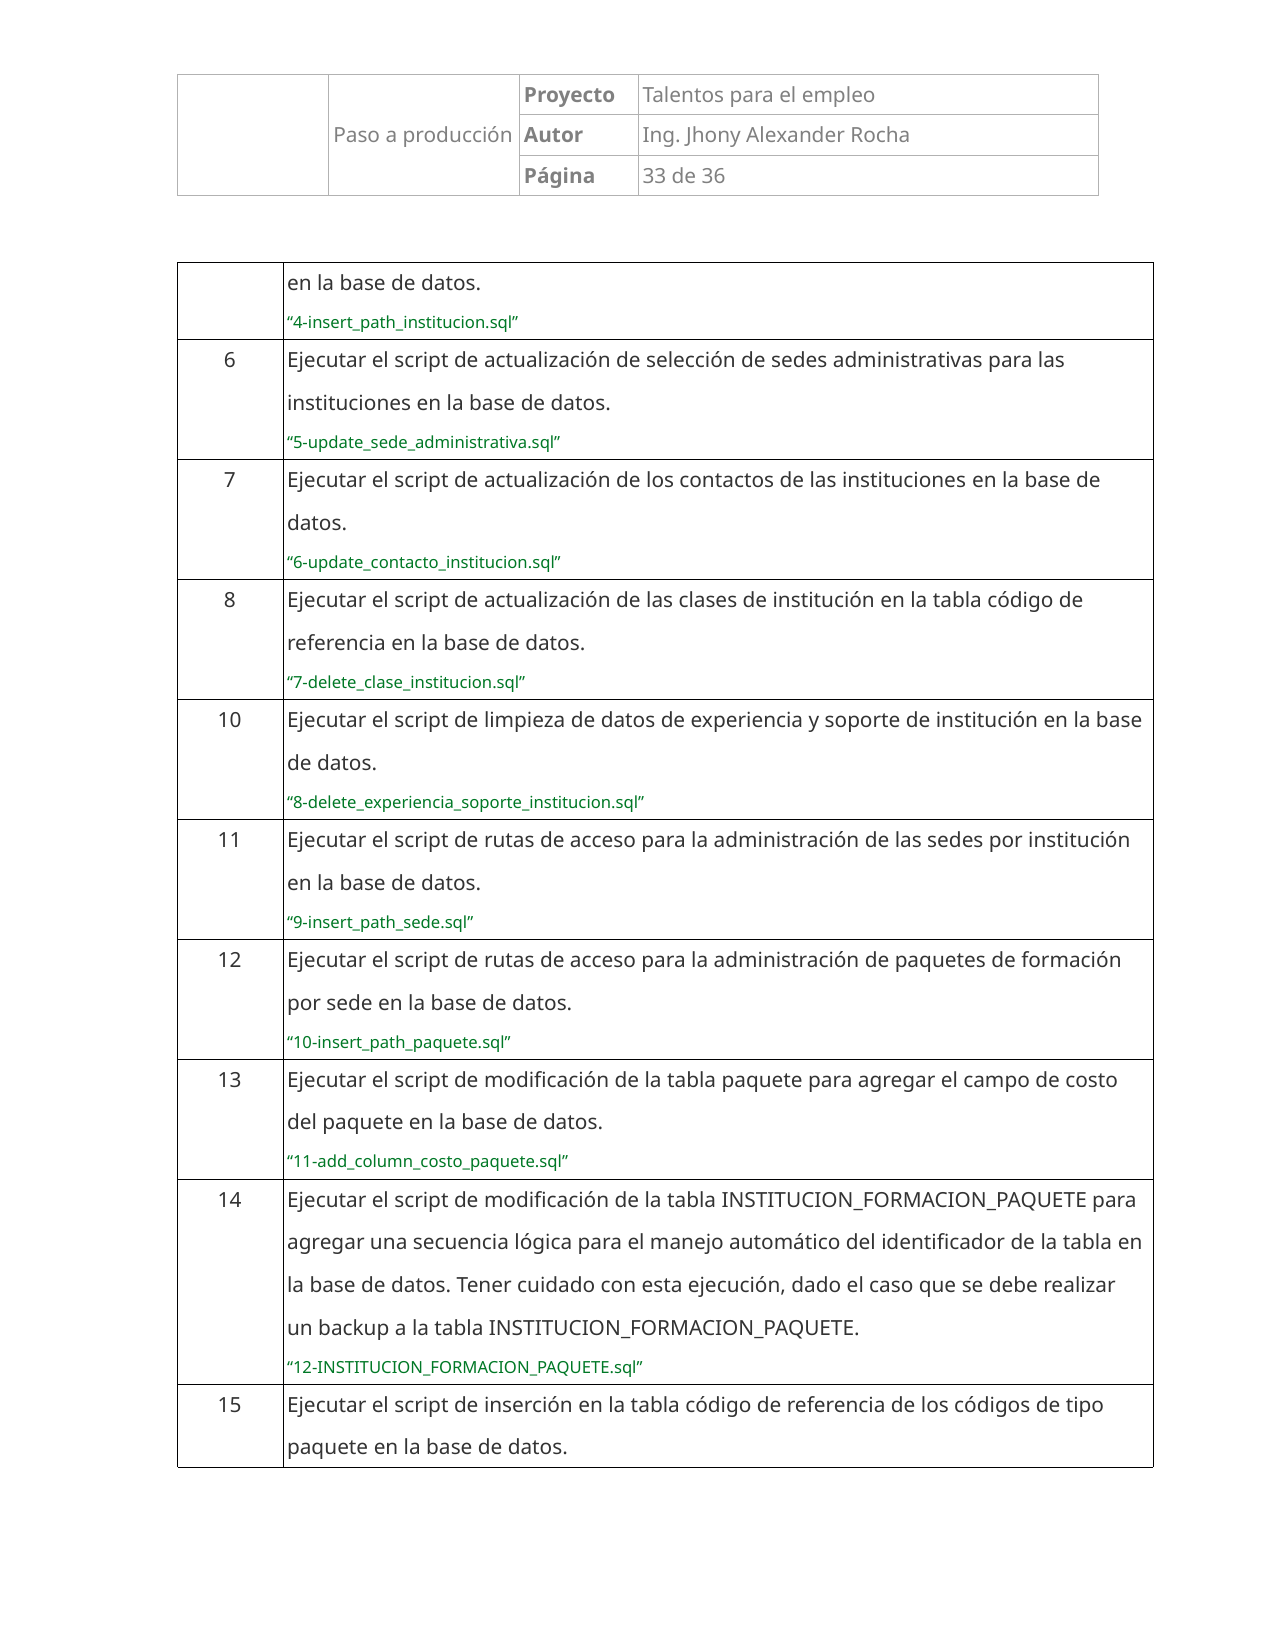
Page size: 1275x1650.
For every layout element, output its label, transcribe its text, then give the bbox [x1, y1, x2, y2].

table_cell en la base de datos. “4-insert_path_institucion.sql” [284, 263, 1153, 339]
table_cell Ejecutar el script de modificación de la tabla INSTITUCION_FORMACION_PAQUETE para agregar una secuencia lógica para el manejo automático del identificador de la tabla en la base de datos. Tener cuidado con esta ejecución, dado el caso que se debe realizar un backup a la tabla INSTITUCION_FORMACION_PAQUETE. “12-INSTITUCION_FORMACION_PAQUETE.sql” [284, 1180, 1153, 1384]
table_cell 13 [178, 1060, 283, 1178]
table_cell 15 [178, 1385, 283, 1467]
table_cell Ejecutar el script de actualización de las clases de institución en la tabla código de referencia en la base de datos. “7-delete_clase_institucion.sql” [284, 580, 1153, 699]
table_cell 8 [178, 580, 283, 699]
table_cell Ejecutar el script de limpieza de datos de experiencia y soporte de institución en la base de datos. “8-delete_experiencia_soporte_institucion.sql” [284, 700, 1153, 819]
table_cell Ejecutar el script de actualización de los contactos de las instituciones en la base de datos. “6-update_contacto_institucion.sql” [284, 460, 1153, 579]
table_cell Ejecutar el script de rutas de acceso para la administración de paquetes de formación por sede en la base de datos. “10-insert_path_paquete.sql” [284, 940, 1153, 1059]
table_cell Ejecutar el script de modificación de la tabla paquete para agregar el campo de costo del paquete en la base de datos. “11-add_column_costo_paquete.sql” [284, 1060, 1153, 1178]
table_cell 10 [178, 700, 283, 819]
table_cell 6 [178, 340, 283, 459]
table_cell Ejecutar el script de actualización de selección de sedes administrativas para las instituciones en la base de datos. “5-update_sede_administrativa.sql” [284, 340, 1153, 459]
table_cell 12 [178, 940, 283, 1059]
table_cell 14 [178, 1180, 283, 1384]
table_cell 11 [178, 820, 283, 939]
table_cell 7 [178, 460, 283, 579]
table_cell [178, 263, 283, 339]
table_cell Ejecutar el script de inserción en la tabla código de referencia de los códigos de tipo paquete en la base de datos. [284, 1385, 1153, 1467]
table_cell Ejecutar el script de rutas de acceso para la administración de las sedes por institución en la base de datos. “9-insert_path_sede.sql” [284, 820, 1153, 939]
